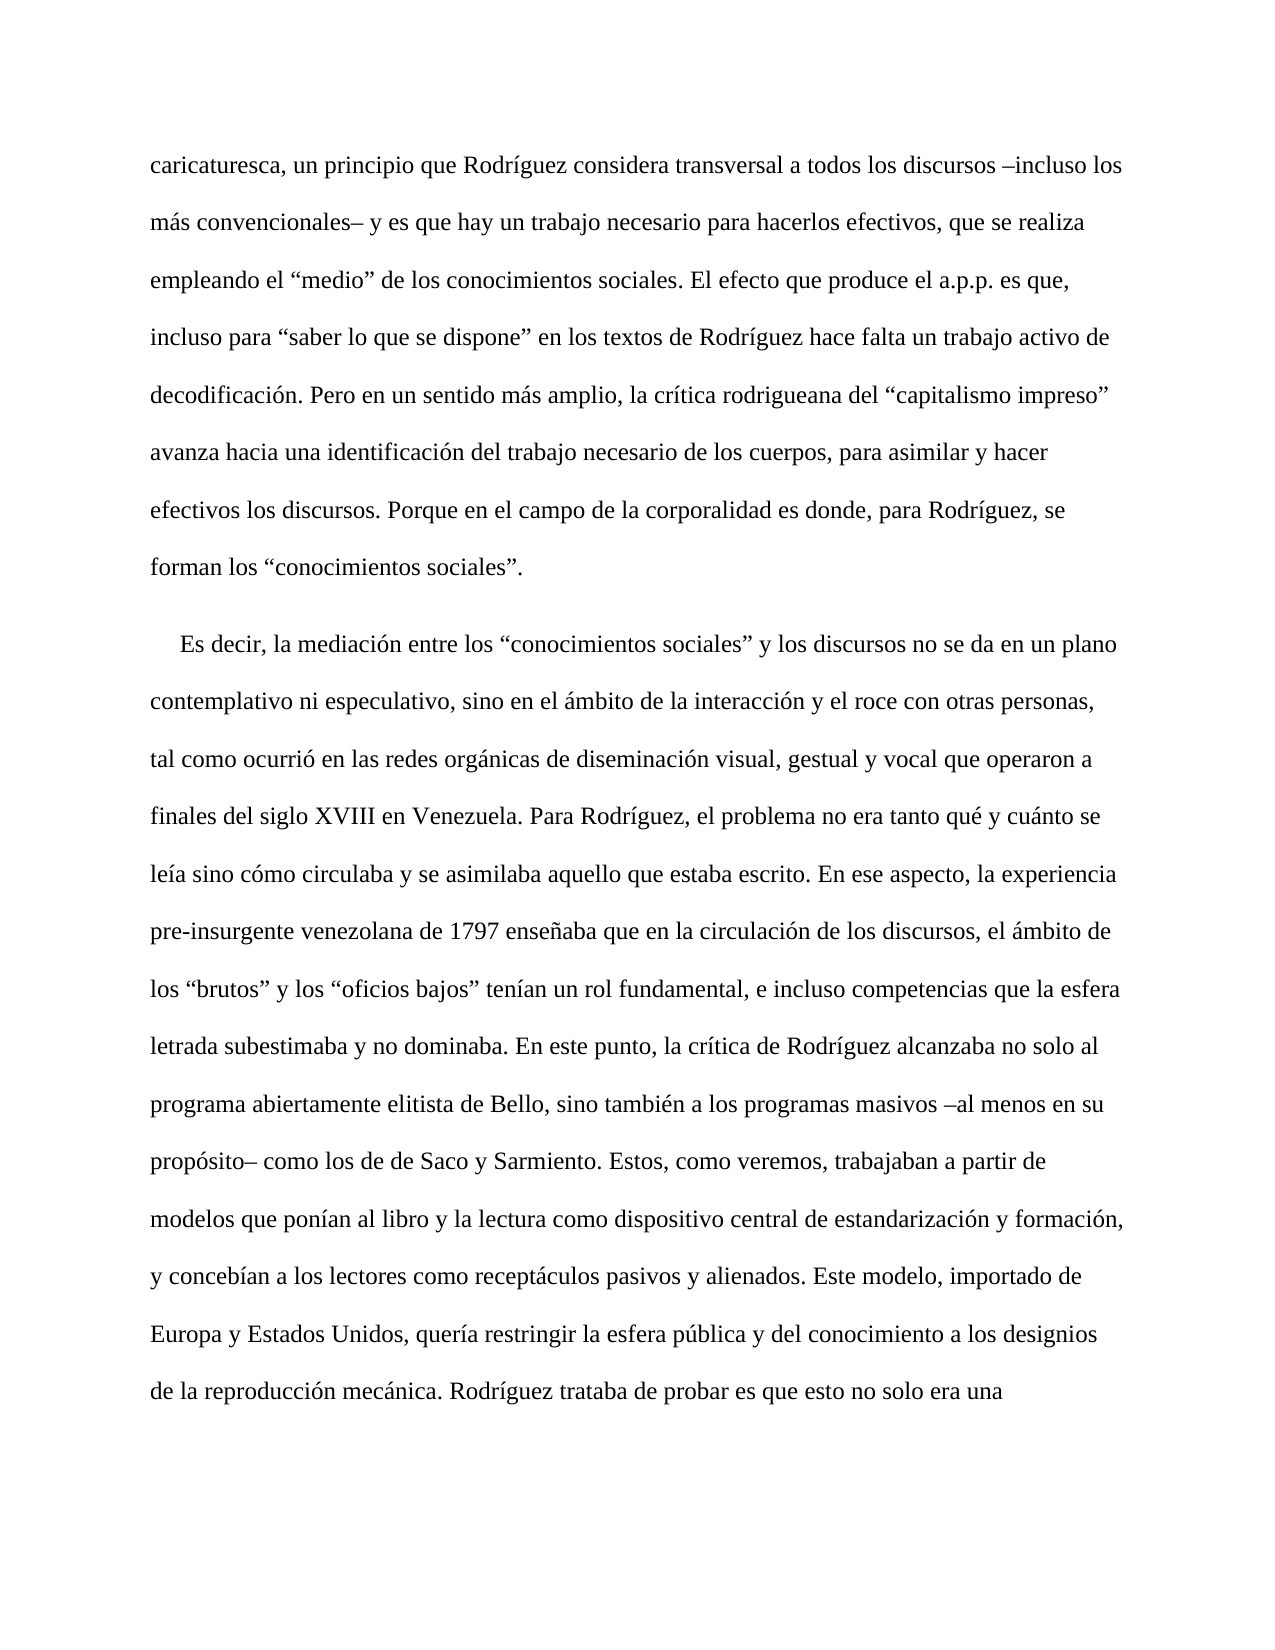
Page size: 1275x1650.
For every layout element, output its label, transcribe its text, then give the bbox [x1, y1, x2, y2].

text Es decir, la mediación entre los “conocimientos sociales” y los discursos no se da en un plano contemplativo ni especulativo, sino en el ámbito de la interacción y el roce con otras personas, tal como ocurrió en las redes orgánicas de diseminación visual, gestual y vocal que operaron a finales del siglo XVIII en Venezuela. Para Rodríguez, el problema no era tanto qué y cuánto se leía sino cómo circulaba y se asimilaba aquello que estaba escrito. En ese aspecto, la experiencia pre-insurgente venezolana de 1797 enseñaba que en la circulación de los discursos, el ámbito de los “brutos” y los “oficios bajos” tenían un rol fundamental, e incluso competencias que la esfera letrada subestimaba y no dominaba. En este punto, la crítica de Rodríguez alcanzaba no solo al programa abiertamente elitista de Bello, sino también a los programas masivos –al menos en su propósito– como los de de Saco y Sarmiento. Estos, como veremos, trabajaban a partir de modelos que ponían al libro y la lectura como dispositivo central de estandarización y formación, y concebían a los lectores como receptáculos pasivos y alienados. Este modelo, importado de Europa y Estados Unidos, quería restringir la esfera pública y del conocimiento a los designios de la reproducción mecánica. Rodríguez trataba de probar es que esto no solo era una [150, 629, 1125, 1405]
text caricaturesca, un principio que Rodríguez considera transversal a todos los discursos –incluso los más convencionales– y es que hay un trabajo necesario para hacerlos efectivos, que se realiza empleando el “medio” de los conocimientos sociales. El efecto que produce el a.p.p. es que, incluso para “saber lo que se dispone” en los textos de Rodríguez hace falta un trabajo activo de decodificación. Pero en un sentido más amplio, la crítica rodrigueana del “capitalismo impreso” avanza hacia una identificación del trabajo necesario de los cuerpos, para asimilar y hacer efectivos los discursos. Porque en el campo de la corporalidad es donde, para Rodríguez, se forman los “conocimientos sociales”. [150, 150, 1125, 581]
